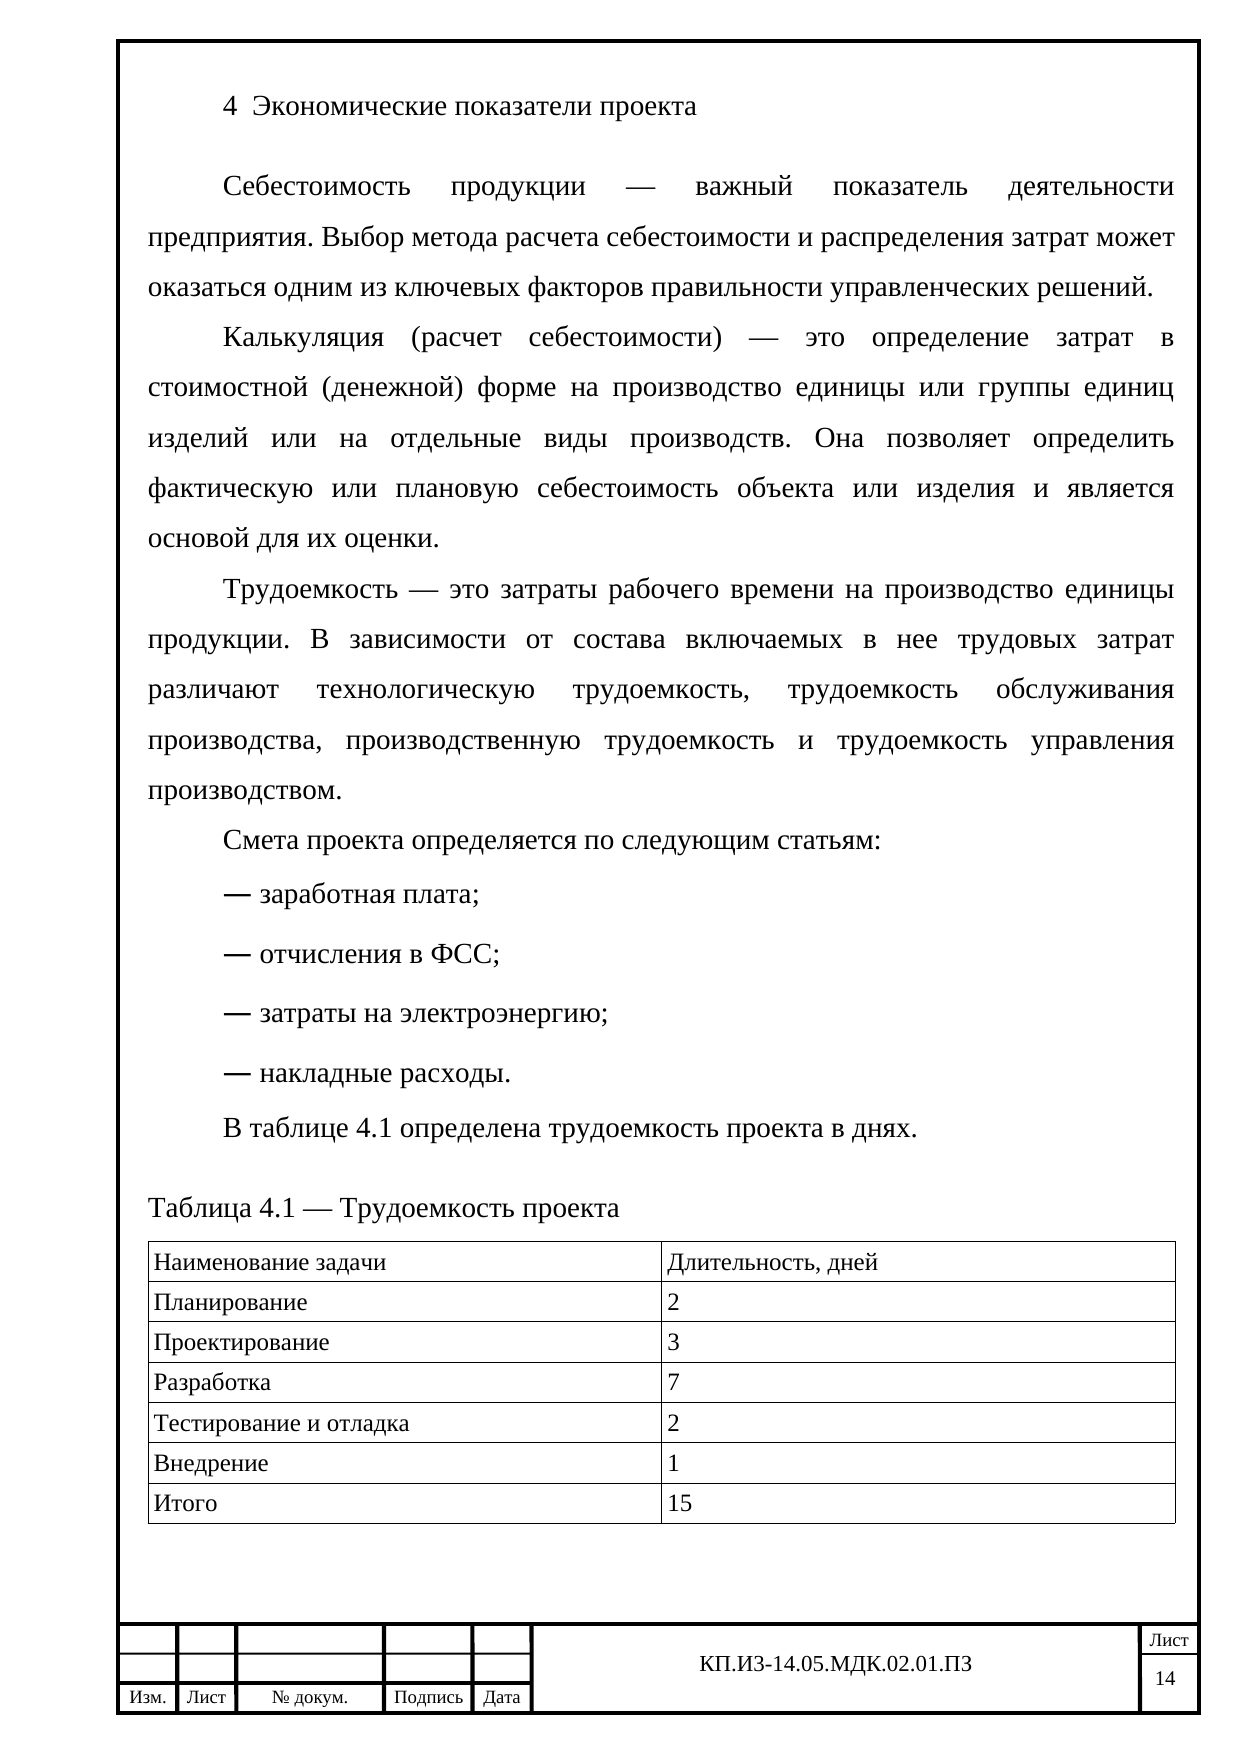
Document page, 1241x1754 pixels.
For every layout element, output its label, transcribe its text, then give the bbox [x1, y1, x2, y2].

table_header Наименование задачи [149, 1242, 661, 1281]
text Себестоимость продукции — важный показатель деятельности предприятия. Выбор метода расчета себестоимости и распределения затрат может оказаться одним из ключевых факторов правильности управленческих решений. [148, 168, 1175, 302]
text Таблица 4.1 — Трудоемкость проекта [148, 1190, 1175, 1224]
list затраты на электроэнергию; [148, 992, 1175, 1031]
table_cell Внедрение [149, 1443, 661, 1483]
text Смета проекта определяется по следующим статьям: [148, 822, 1175, 856]
table_cell 2 [662, 1282, 1175, 1321]
list отчисления в ФСС; [148, 932, 1175, 972]
table_cell Итого [149, 1484, 661, 1523]
table_cell 15 [662, 1484, 1175, 1523]
list заработная плата; [148, 873, 1175, 912]
text Трудоемкость — это затраты рабочего времени на производство единицы продукции. В зависимости от состава включаемых в нее трудовых затрат различают технологическую трудоемкость, трудоемкость обслуживания производства, производственную трудоемкость и трудоемкость управления производством. [148, 571, 1175, 806]
text В таблице 4.1 определена трудоемкость проекта в днях. [148, 1111, 1175, 1144]
table_cell 3 [662, 1322, 1175, 1362]
table_cell 7 [662, 1363, 1175, 1402]
list накладные расходы. [148, 1051, 1175, 1091]
table_cell Разработка [149, 1363, 661, 1402]
text Калькуляция (расчет себестоимости) — это определение затрат в стоимостной (денежной) форме на производство единицы или группы единиц изделий или на отдельные виды производств. Она позволяет определить фактическую или плановую себестоимость объекта или изделия и является основой для их оценки. [148, 319, 1175, 554]
table_cell 2 [662, 1403, 1175, 1442]
table_cell Тестирование и отладка [149, 1403, 661, 1442]
table_cell Проектирование [149, 1322, 661, 1362]
subtitle Экономические показатели проекта [148, 88, 1175, 122]
table_cell 1 [662, 1443, 1175, 1483]
table_header Длительность, дней [662, 1242, 1175, 1281]
table_cell Планирование [149, 1282, 661, 1321]
